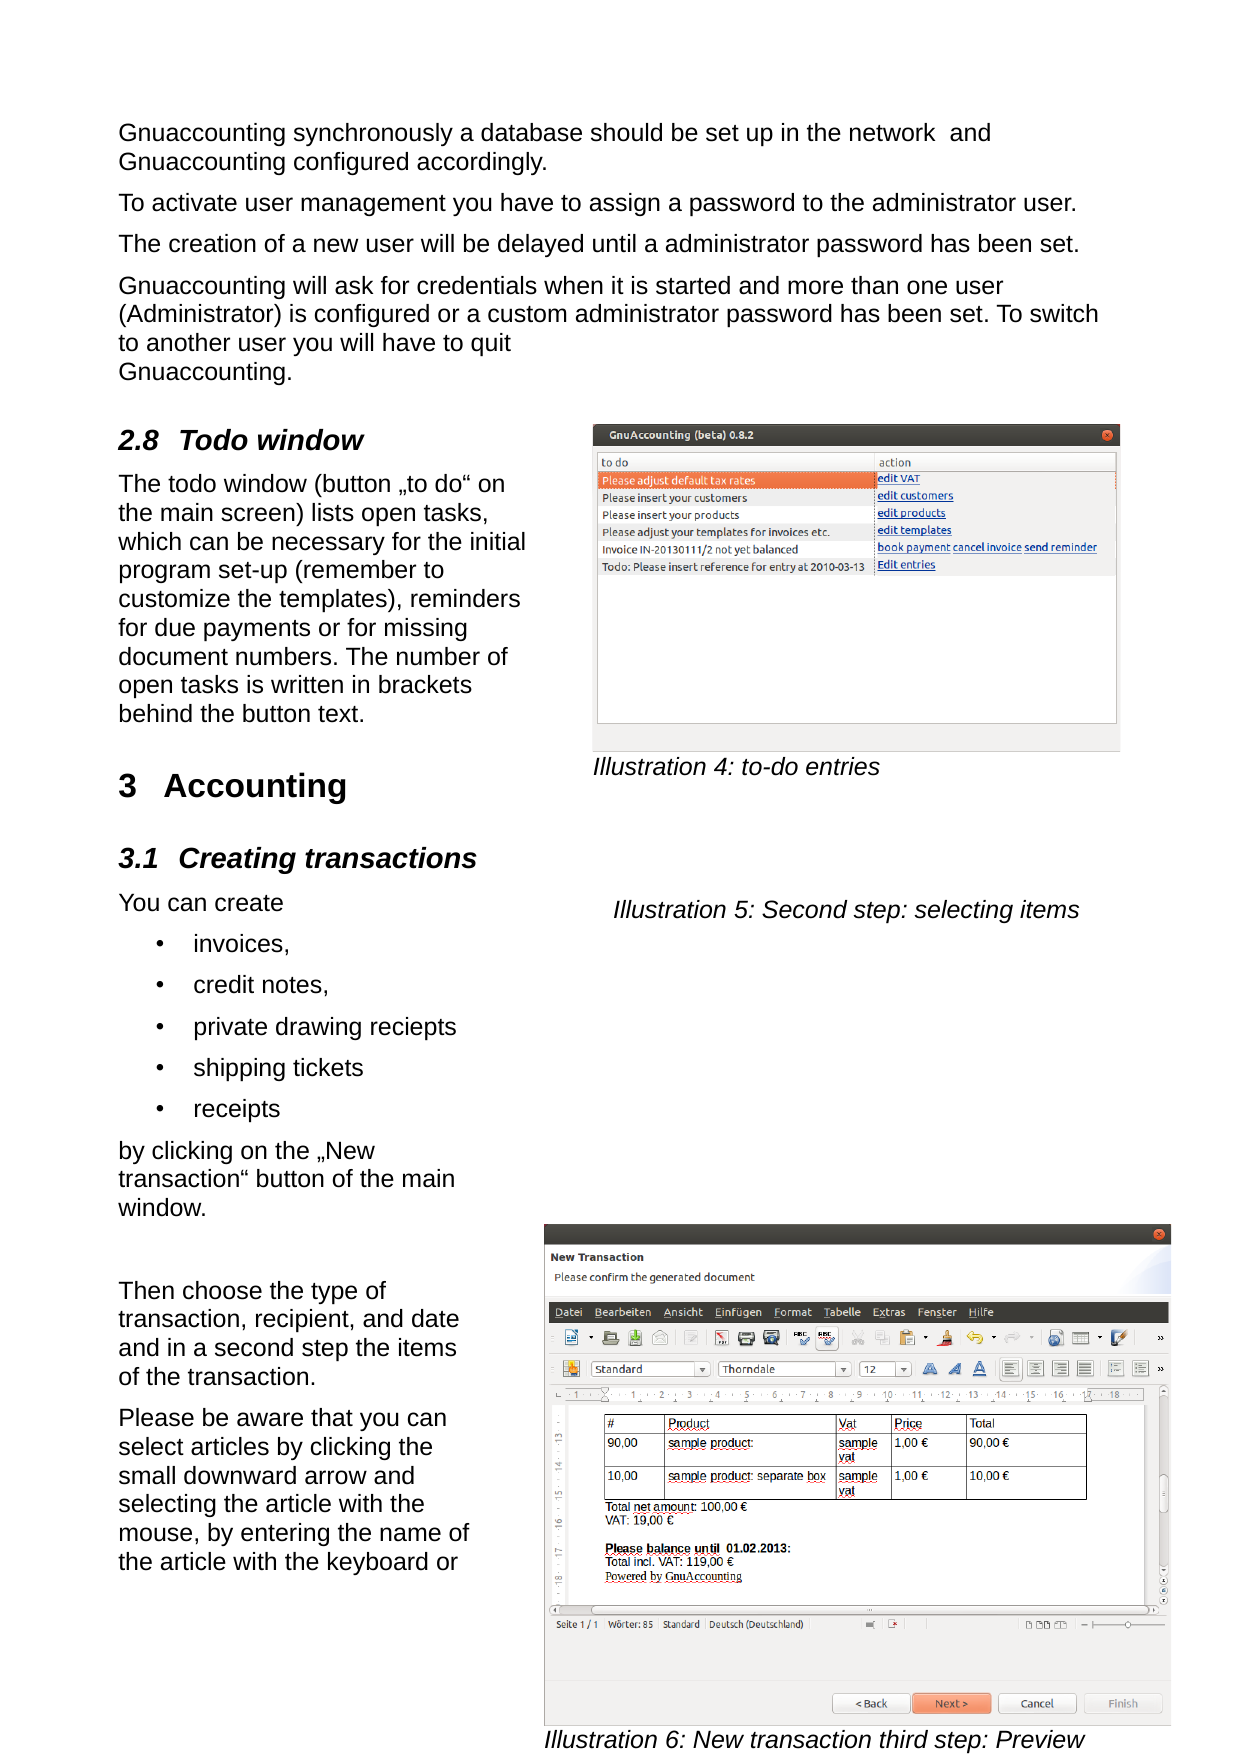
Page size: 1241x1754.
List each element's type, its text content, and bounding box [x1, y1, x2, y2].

text Illustration 6: New transaction third step: Preview [544, 1726, 1171, 1754]
text The creation of a new user will be delayed until a administrator password has been set. [118, 229, 1122, 258]
text [544, 1211, 1171, 1224]
text Then choose the type of transaction, recipient, and date and in a second step the items of the transaction. [118, 1276, 544, 1391]
text [613, 924, 1152, 1211]
list invoices, [156, 929, 613, 958]
text Illustration 5: Second step: selecting items [613, 895, 1152, 924]
list shipping tickets [156, 1053, 613, 1082]
list credit notes, [156, 970, 613, 999]
picture [544, 1224, 1172, 1726]
picture [592, 424, 1121, 752]
text You can create [118, 883, 1152, 916]
text To activate user management you have to assign a password to the administrator user. [118, 188, 1122, 217]
list receipts [156, 1094, 613, 1123]
list private drawing reciepts [156, 1012, 613, 1040]
text Illustration 4: to-do entries [593, 752, 1120, 781]
text by clicking on the „New transaction“ button of the main window. [118, 1136, 613, 1222]
text Gnuaccounting synchronously a database should be set up in the network and Gnuaccounting configured accordingly. [118, 118, 1122, 176]
subtitle Todo window [118, 412, 1122, 457]
text The todo window (button „to do“ on the main screen) lists open tasks, which can be necessary for the initial program set-up (remember to customize the templates), reminders for due payments or for missing document numbers. The number of open tasks is written in brackets behind the button text. [118, 469, 592, 728]
text Gnuaccounting will ask for credentials when it is started and more than one user (Administrator) is configured or a custom administrator password has been set. To switch to another user you will have to quit Gnuaccounting. [118, 271, 1122, 386]
subtitle Creating transactions [118, 842, 1122, 875]
subtitle Accounting [118, 765, 1122, 804]
text Please be aware that you can select articles by clicking the small downward arrow and selecting the article with the mouse, by entering the name of the article with the keyboard or [118, 1403, 544, 1576]
